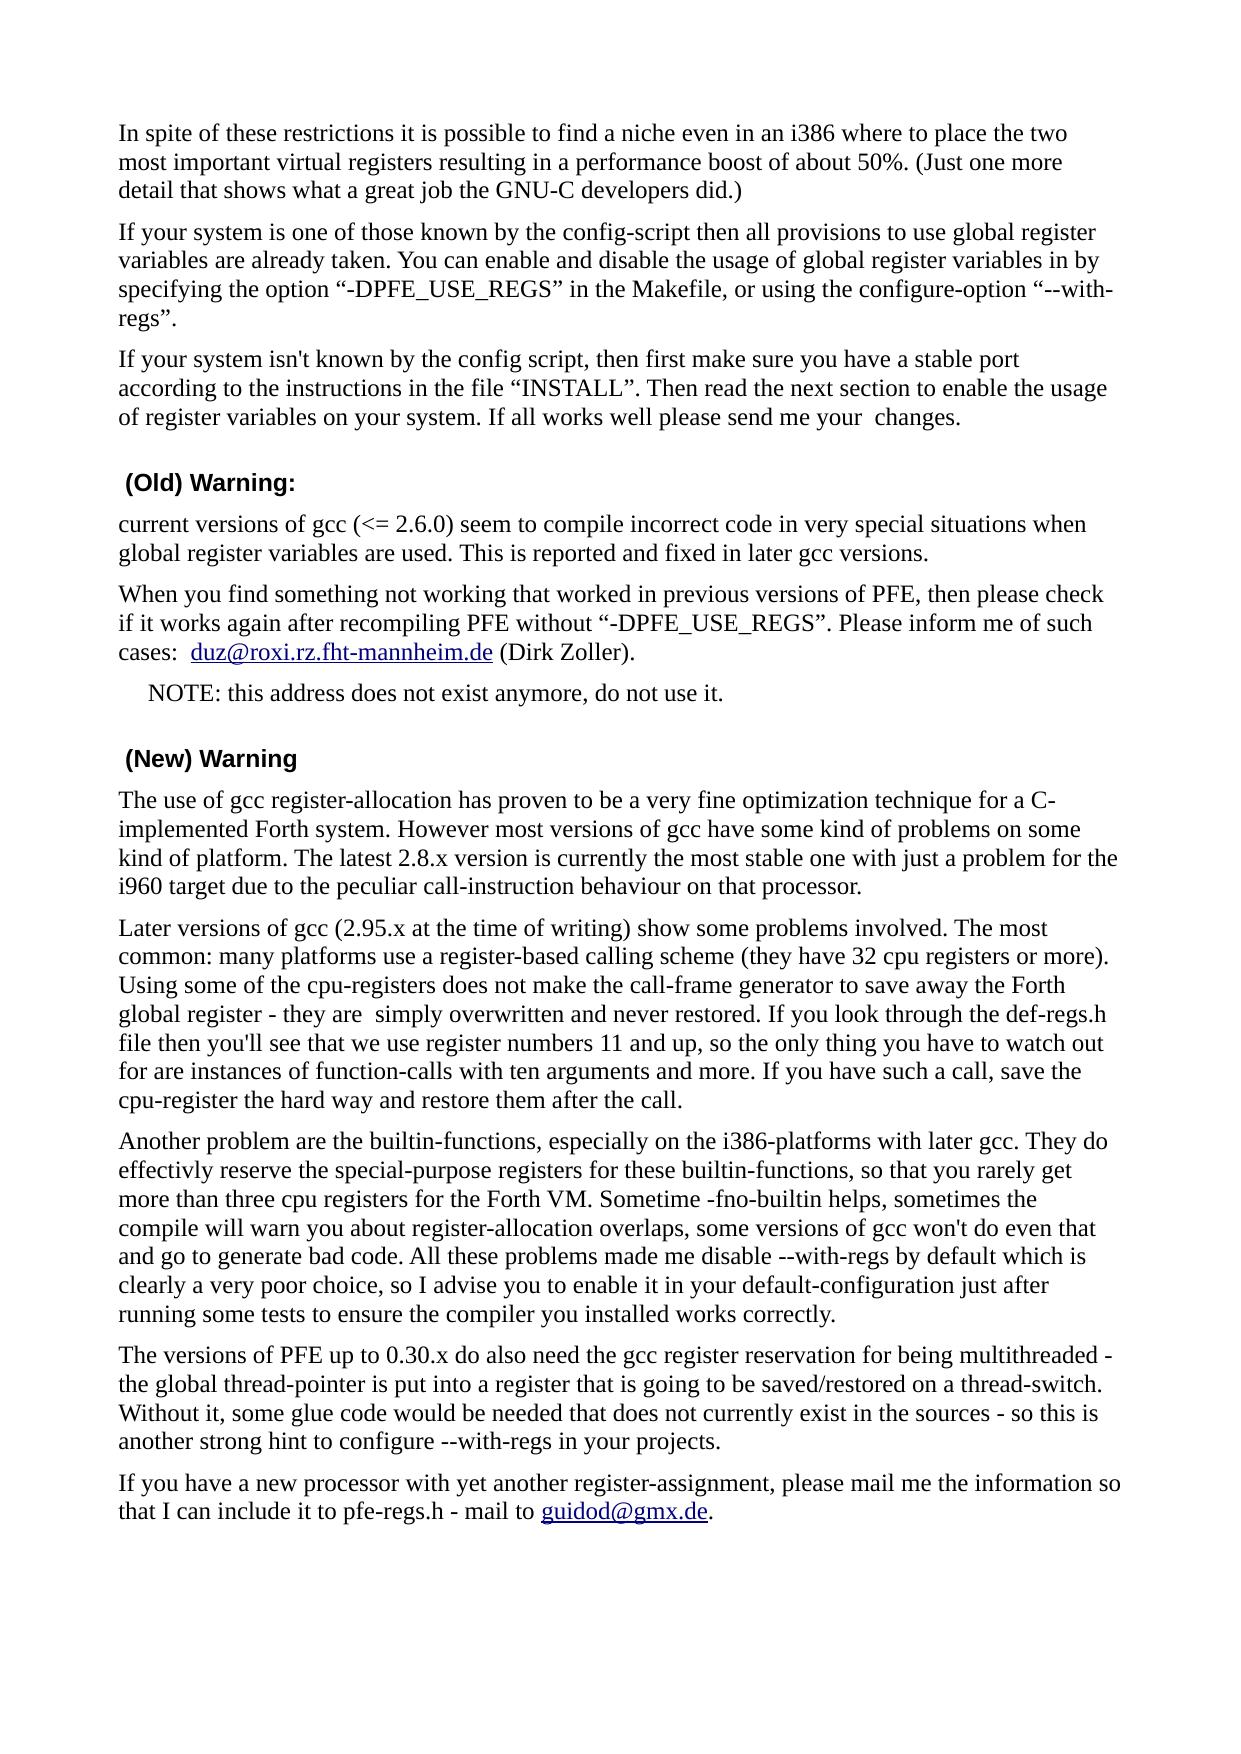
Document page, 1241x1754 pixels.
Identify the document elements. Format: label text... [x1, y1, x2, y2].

text In spite of these restrictions it is possible to find a niche even in an i386 where to place the two most important virtual registers resulting in a performance boost of about 50%. (Just one more detail that shows what a great job the GNU-C developers did.) [118, 118, 1122, 204]
text current versions of gcc (<= 2.6.0) seem to compile incorrect code in very special situations when global register variables are used. This is reported and fixed in later gcc versions. [118, 509, 1122, 567]
text The use of gcc register-allocation has proven to be a very fine optimization technique for a C-implemented Forth system. However most versions of gcc have some kind of problems on some kind of platform. The latest 2.8.x version is currently the most stable one with just a problem for the i960 target due to the peculiar call-instruction behaviour on that processor. [118, 785, 1122, 900]
text If your system is one of those known by the config-script then all provisions to use global register variables are already taken. You can enable and disable the usage of global register variables in by specifying the option “-DPFE_USE_REGS” in the Makefile, or using the configure-option “--with-regs”. [118, 217, 1122, 332]
text If you have a new processor with yet another register-assignment, please mail me the information so that I can include it to pfe-regs.h - mail to guidod@gmx.de. [118, 1468, 1122, 1525]
text If your system isn't known by the config script, then first make sure you have a stable port according to the instructions in the file “INSTALL”. Then read the next section to enable the usage of register variables on your system. If all works well please send me your changes. [118, 344, 1122, 431]
subtitle (New) Warning [118, 744, 1122, 773]
list NOTE: this address does not exist anymore, do not use it. [148, 678, 1122, 707]
subtitle (Old) Warning: [118, 468, 1122, 497]
text Later versions of gcc (2.95.x at the time of writing) show some problems involved. The most common: many platforms use a register-based calling scheme (they have 32 cpu registers or more). Using some of the cpu-registers does not make the call-frame generator to save away the Forth global register - they are simply overwritten and never restored. If you look through the def-regs.h file then you'll see that we use register numbers 11 and up, so the only thing you have to watch out for are instances of function-calls with ten arguments and more. If you have such a call, save the cpu-register the hard way and restore them after the call. [118, 913, 1122, 1114]
text Another problem are the builtin-functions, especially on the i386-platforms with later gcc. They do effectivly reserve the special-purpose registers for these builtin-functions, so that you rarely get more than three cpu registers for the Forth VM. Sometime -fno-builtin helps, sometimes the compile will warn you about register-allocation overlaps, some versions of gcc won't do even that and go to generate bad code. All these problems made me disable --with-regs by default which is clearly a very poor choice, so I advise you to enable it in your default-configuration just after running some tests to ensure the compiler you installed works correctly. [118, 1126, 1122, 1328]
text When you find something not working that worked in previous versions of PFE, then please check if it works again after recompiling PFE without “-DPFE_USE_REGS”. Please inform me of such cases: duz@roxi.rz.fht-mannheim.de (Dirk Zoller). [118, 579, 1122, 665]
text The versions of PFE up to 0.30.x do also need the gcc register reservation for being multithreaded - the global thread-pointer is put into a register that is going to be saved/restored on a thread-switch. Without it, some glue code would be needed that does not currently exist in the sources - so this is another strong hint to configure --with-regs in your projects. [118, 1340, 1122, 1455]
